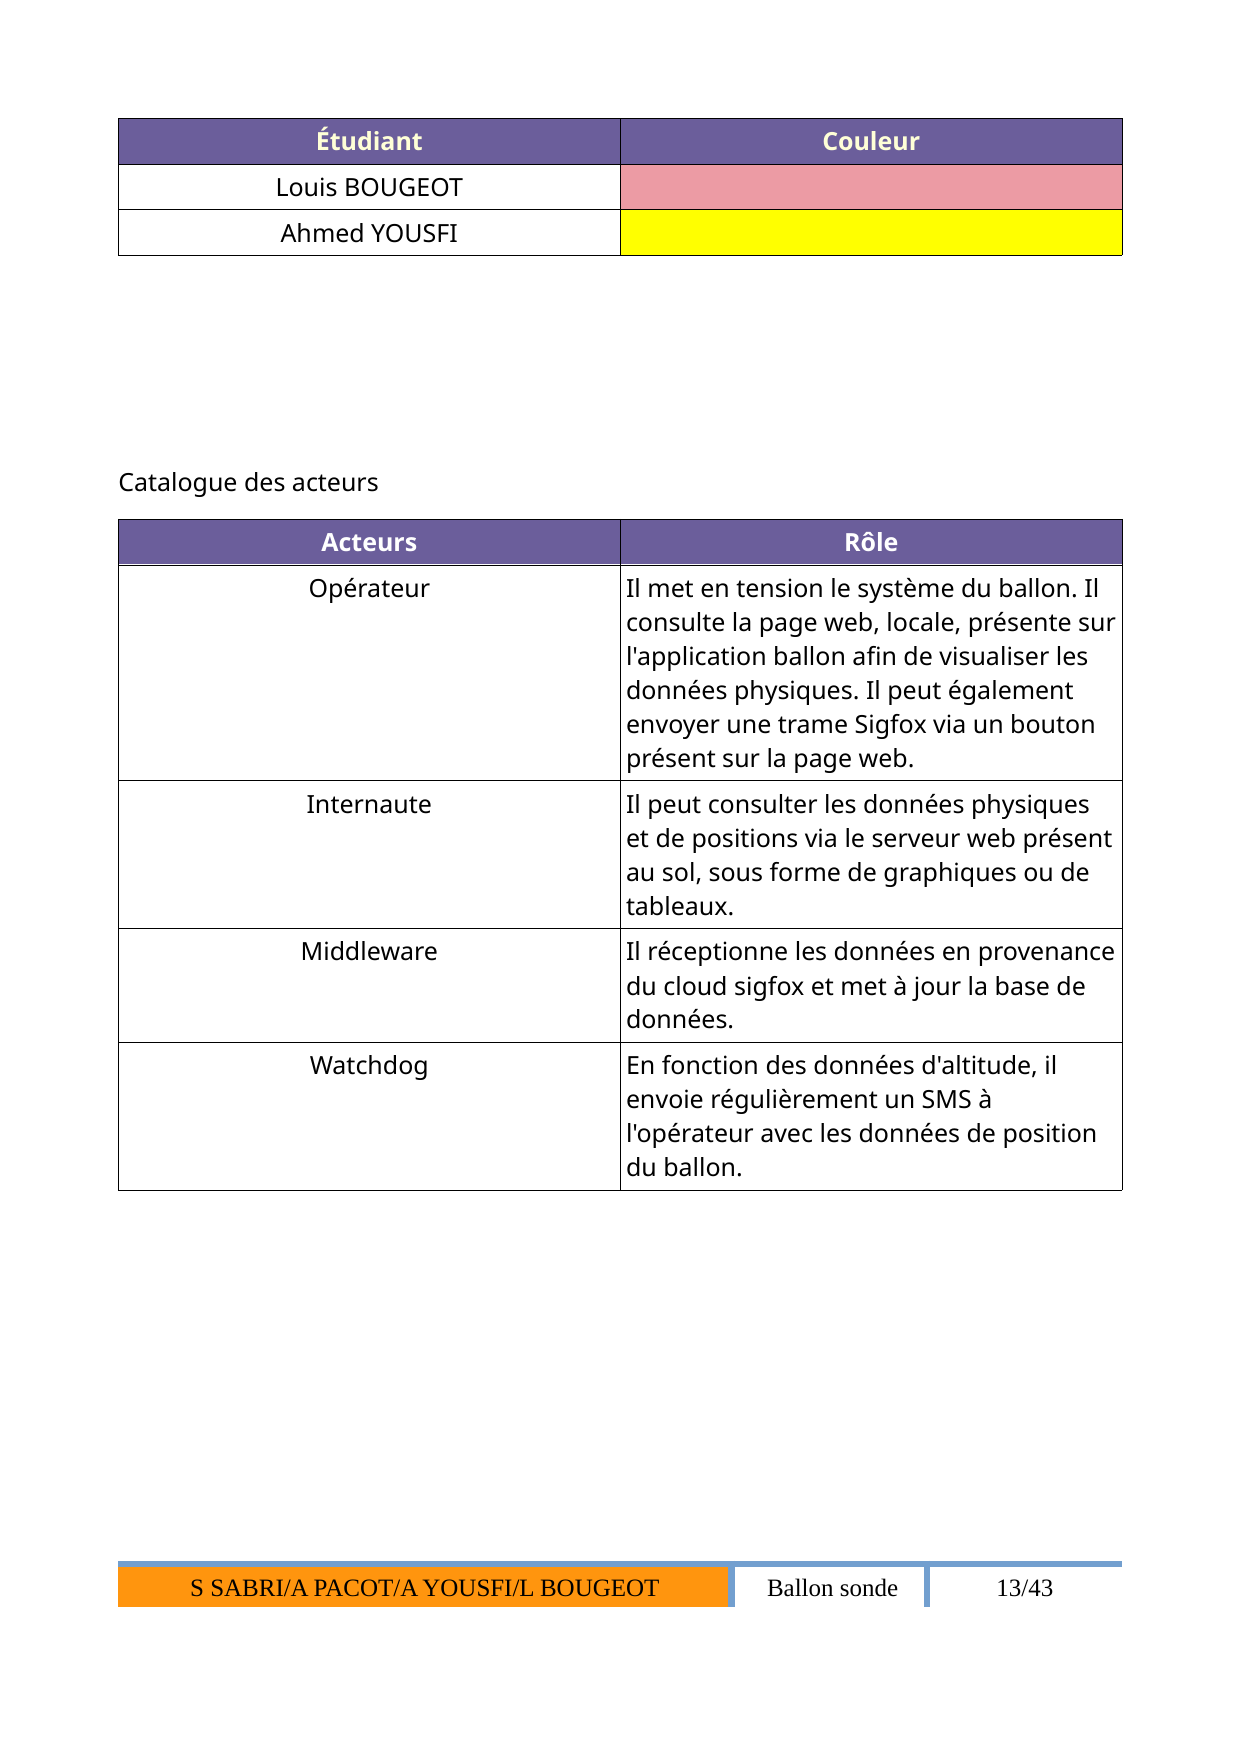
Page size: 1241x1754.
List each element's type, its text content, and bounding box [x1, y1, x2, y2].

table_cell Il met en tension le système du ballon. Il consulte la page web, locale, présente sur l'application ballon afin de visualiser les données physiques. Il peut également envoyer une trame Sigfox via un bouton présent sur la page web. [621, 566, 1122, 780]
table_header Étudiant [119, 119, 620, 164]
table_cell [621, 210, 1122, 255]
table_cell Louis BOUGEOT [119, 165, 620, 209]
table_header Couleur [621, 119, 1122, 164]
table_cell Middleware [119, 929, 620, 1042]
table_cell Watchdog [119, 1043, 620, 1190]
table_cell Il réceptionne les données en provenance du cloud sigfox et met à jour la base de données. [621, 929, 1122, 1042]
table_cell Opérateur [119, 566, 620, 780]
table_cell Il peut consulter les données physiques et de positions via le serveur web présent au sol, sous forme de graphiques ou de tableaux. [621, 781, 1122, 928]
table_header Acteurs [119, 520, 620, 564]
table_cell Internaute [119, 781, 620, 928]
text Catalogue des acteurs [118, 465, 1122, 499]
table_cell [621, 165, 1122, 209]
table_cell Ahmed YOUSFI [119, 210, 620, 255]
table_header Rôle [621, 520, 1122, 564]
table_cell En fonction des données d'altitude, il envoie régulièrement un SMS à l'opérateur avec les données de position du ballon. [621, 1043, 1122, 1190]
